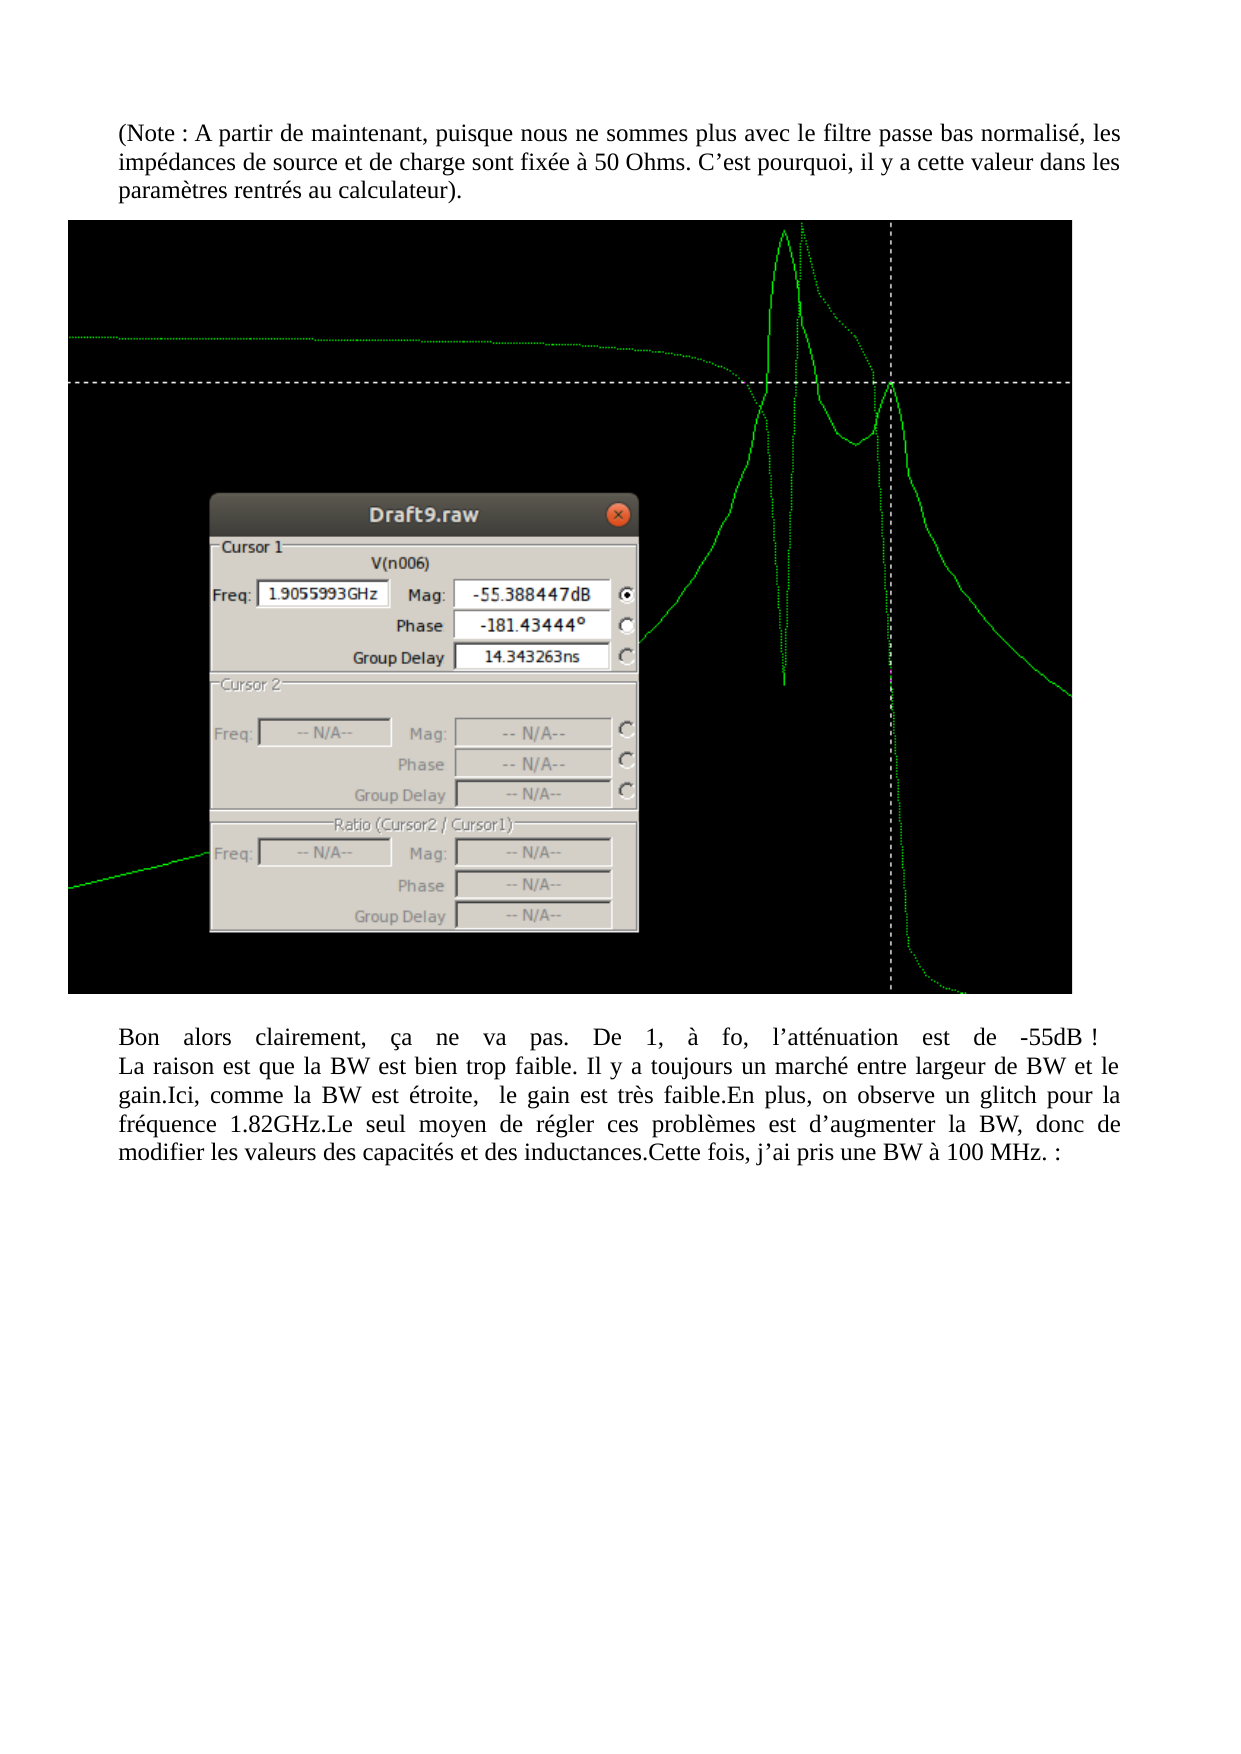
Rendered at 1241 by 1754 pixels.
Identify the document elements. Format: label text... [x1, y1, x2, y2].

text (Note : A partir de maintenant, puisque nous ne sommes plus avec le filtre passe bas normalisé, les impédances de source et de charge sont fixée à 50 Ohms. C’est pourquoi, il y a cette valeur dans les paramètres rentrés au calculateur). [118, 118, 1122, 204]
text Bon alors clairement, ça ne va pas. De 1, à fo, l’atténuation est de -55dB ! La raison est que la BW est bien trop faible. Il y a toujours un marché entre largeur de BW et le gain.Ici, comme la BW est étroite, le gain est très faible.En plus, on observe un glitch pour la fréquence 1.82GHz.Le seul moyen de régler ces problèmes est d’augmenter la BW, donc de modifier les valeurs des capacités et des inductances.Cette fois, j’ai pris une BW à 100 MHz. : [118, 1022, 1122, 1166]
picture [68, 220, 1073, 994]
